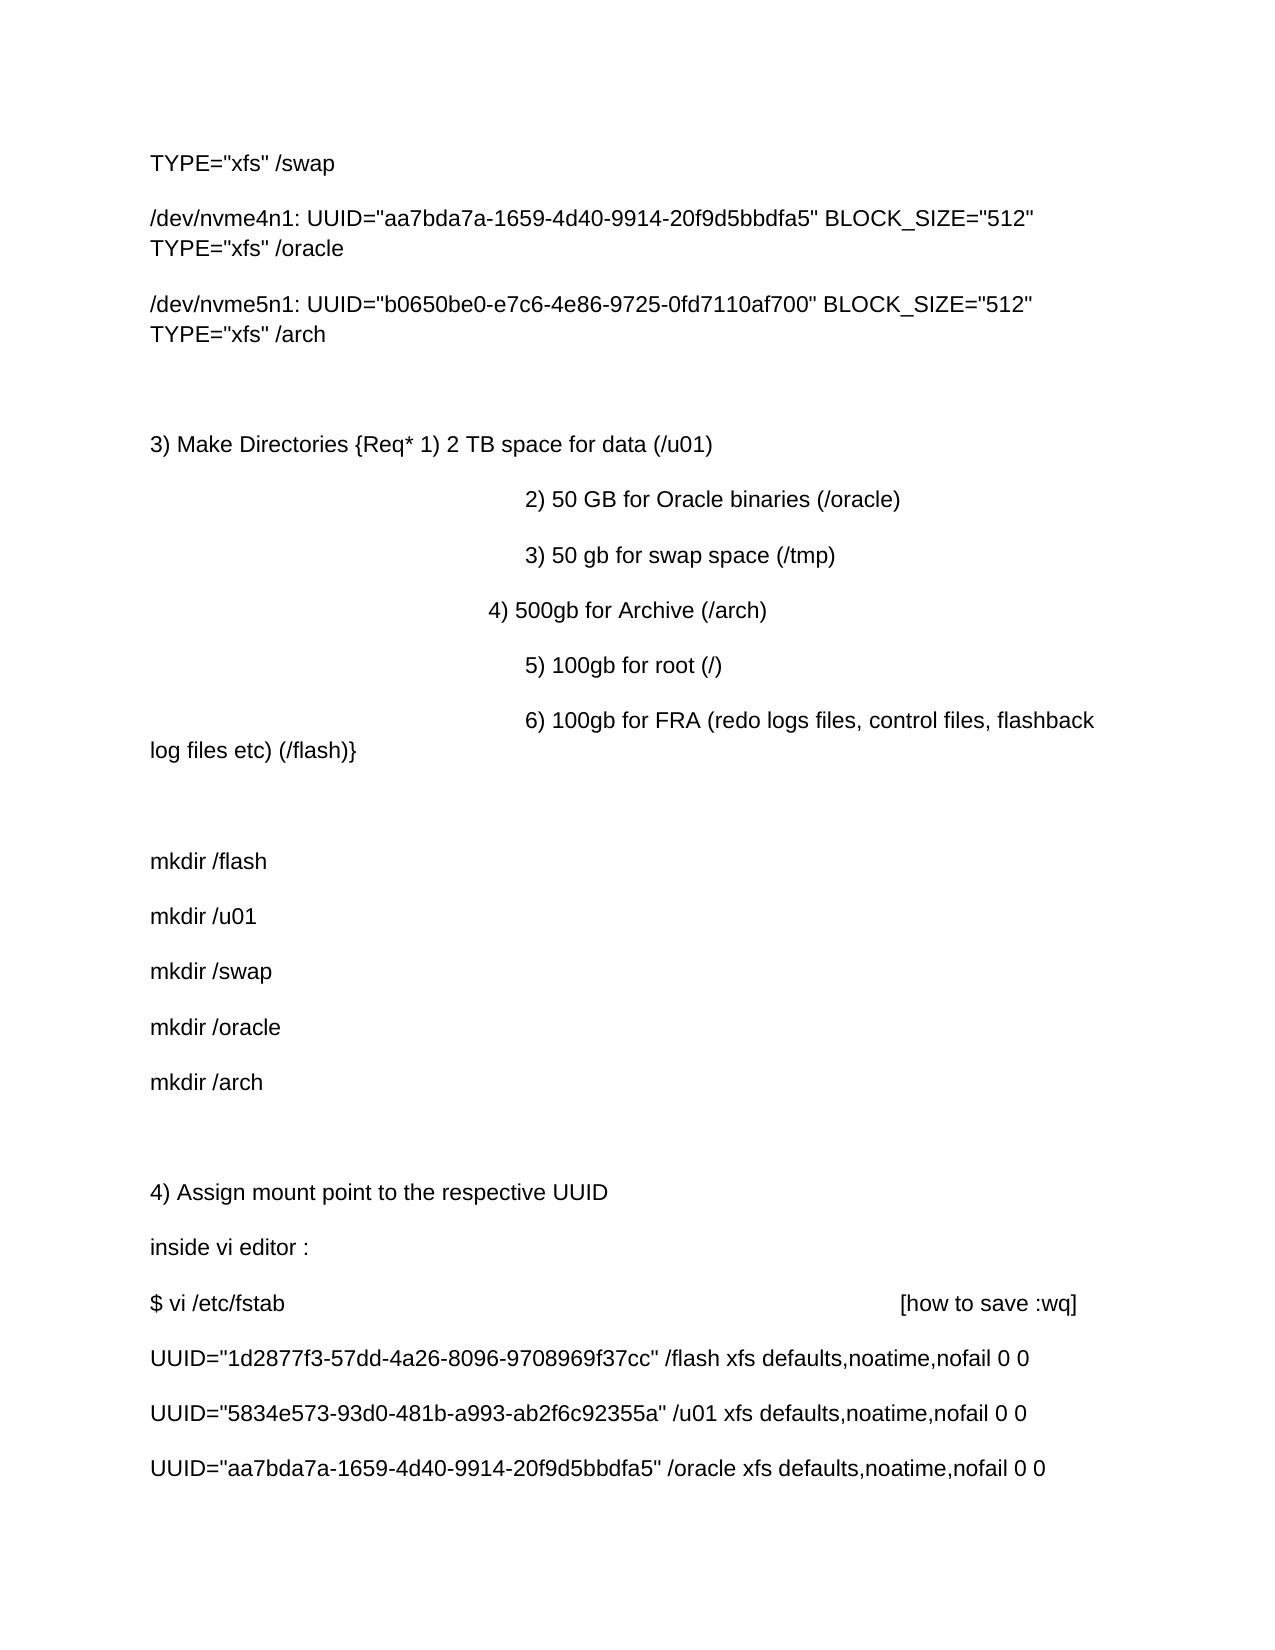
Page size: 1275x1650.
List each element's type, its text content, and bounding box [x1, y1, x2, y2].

text /dev/nvme4n1: UUID="aa7bda7a-1659-4d40-9914-20f9d5bbdfa5" BLOCK_SIZE="512" TYPE="xfs" /oracle [150, 205, 1125, 262]
text mkdir /oracle [150, 1013, 1125, 1040]
text TYPE="xfs" /swap [150, 150, 1125, 176]
text $ vi /etc/fstab [how to save :wq] [150, 1289, 1125, 1316]
text 3) Make Directories {Req* 1) 2 TB space for data (/u01) [150, 431, 1125, 458]
text inside vi editor : [150, 1234, 1125, 1261]
text mkdir /swap [150, 958, 1125, 985]
text 2) 50 GB for Oracle binaries (/oracle) [150, 486, 1125, 513]
text /dev/nvme5n1: UUID="b0650be0-e7c6-4e86-9725-0fd7110af700" BLOCK_SIZE="512" TYPE="xfs" /arch [150, 291, 1125, 347]
text UUID="5834e573-93d0-481b-a993-ab2f6c92355a" /u01 xfs defaults,noatime,nofail 0 0 [150, 1400, 1125, 1426]
text 6) 100gb for FRA (redo logs files, control files, flashback log files etc) (/flash)} [150, 707, 1125, 764]
text UUID="1d2877f3-57dd-4a26-8096-9708969f37cc" /flash xfs defaults,noatime,nofail 0 0 [150, 1345, 1125, 1371]
text mkdir /flash [150, 848, 1125, 874]
text 4) Assign mount point to the respective UUID [150, 1179, 1125, 1206]
text 5) 100gb for root (/) [150, 652, 1125, 678]
text UUID="aa7bda7a-1659-4d40-9914-20f9d5bbdfa5" /oracle xfs defaults,noatime,nofail 0 0 [150, 1455, 1125, 1482]
text 4) 500gb for Archive (/arch) [150, 597, 1125, 623]
text mkdir /u01 [150, 903, 1125, 929]
text 3) 50 gb for swap space (/tmp) [150, 542, 1125, 568]
text mkdir /arch [150, 1069, 1125, 1095]
